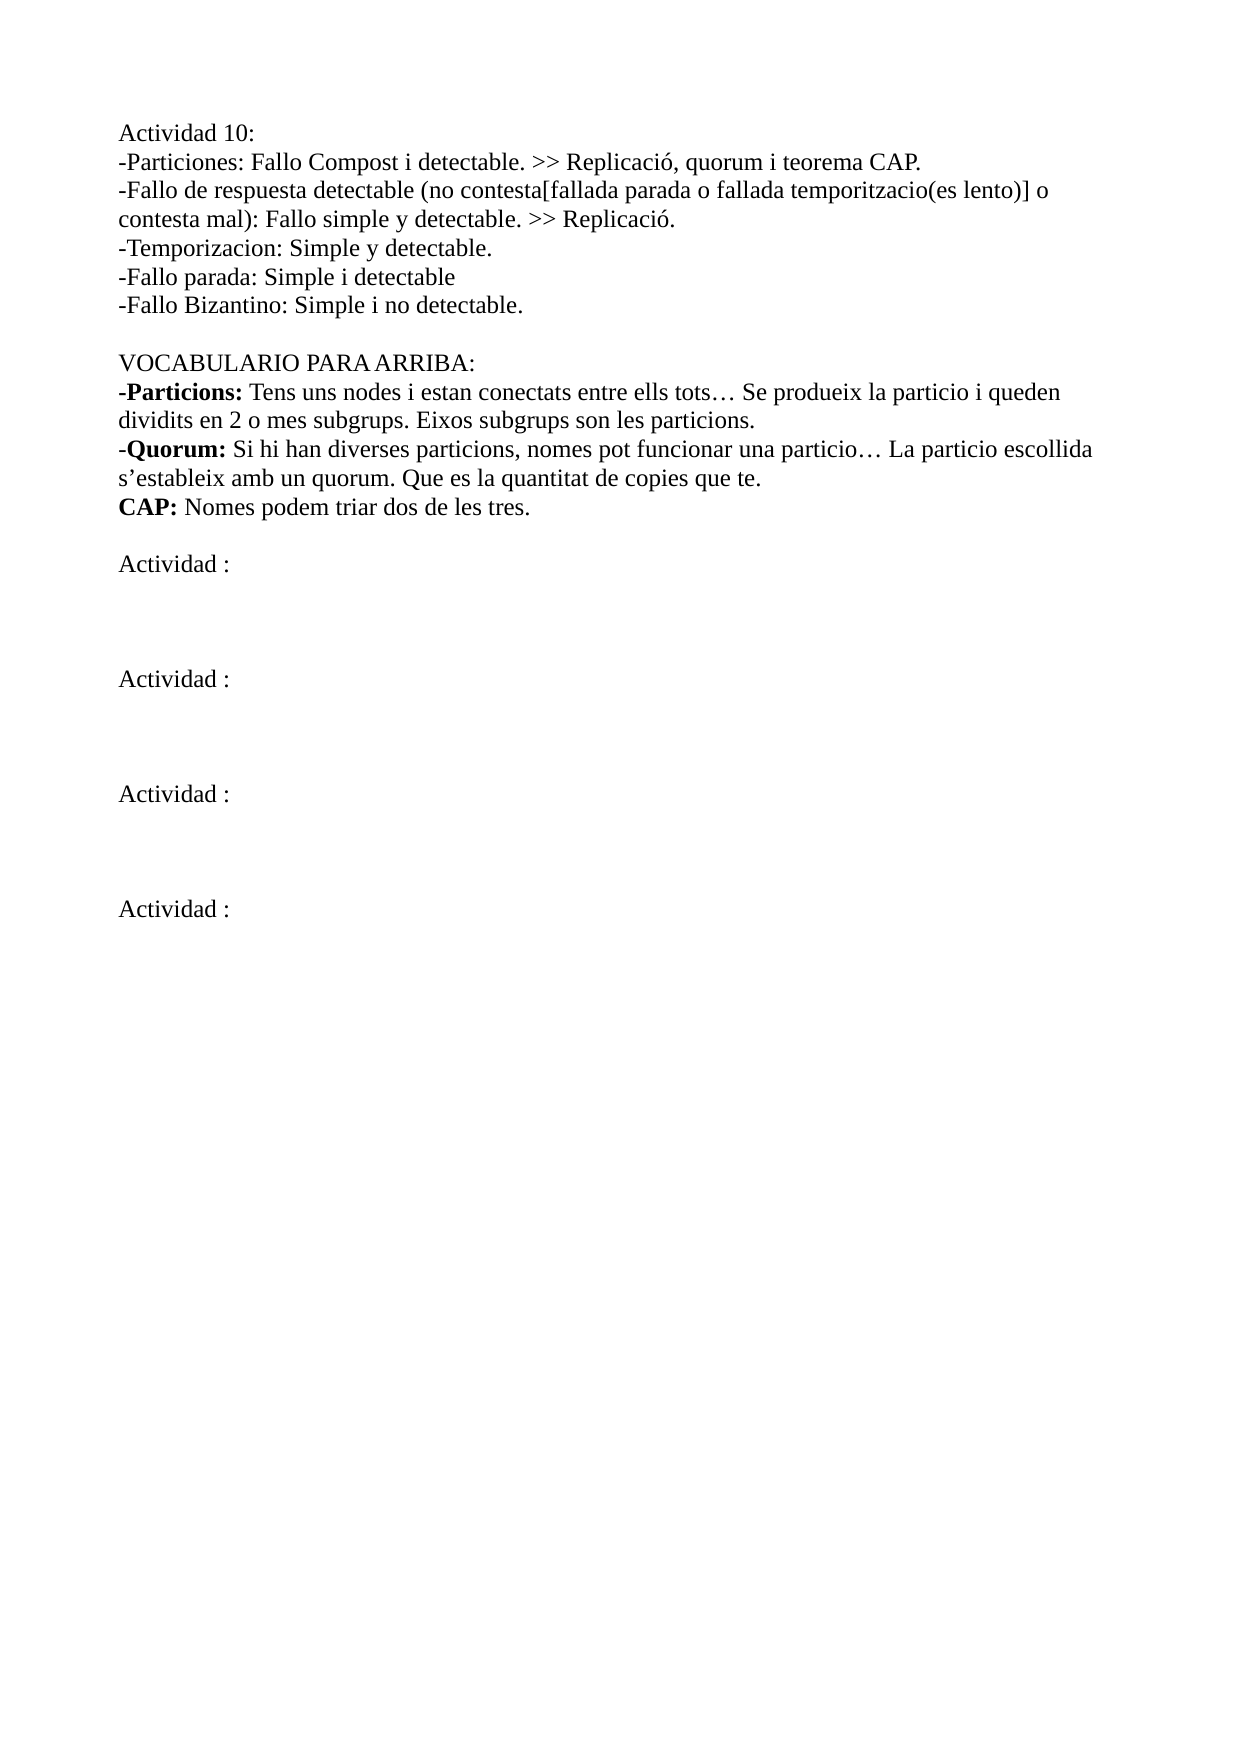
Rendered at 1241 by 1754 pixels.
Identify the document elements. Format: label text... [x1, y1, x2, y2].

text -Fallo Bizantino: Simple i no detectable. [118, 291, 1122, 319]
text VOCABULARIO PARA ARRIBA: [118, 348, 1122, 377]
text Actividad : [118, 894, 1122, 923]
text Actividad : [118, 549, 1122, 578]
text -Quorum: Si hi han diverses particions, nomes pot funcionar una particio… La particio escollida s’estableix amb un quorum. Que es la quantitat de copies que te. [118, 434, 1122, 492]
text Actividad : [118, 779, 1122, 808]
text -Particiones: Fallo Compost i detectable. >> Replicació, quorum i teorema CAP. [118, 147, 1122, 176]
text -Fallo de respuesta detectable (no contesta[fallada parada o fallada temporitzacio(es lento)] o contesta mal): Fallo simple y detectable. >> Replicació. [118, 176, 1122, 233]
text Actividad 10: [118, 118, 1122, 147]
text -Particions: Tens uns nodes i estan conectats entre ells tots… Se produeix la particio i queden dividits en 2 o mes subgrups. Eixos subgrups son les particions. [118, 377, 1122, 434]
text CAP: Nomes podem triar dos de les tres. [118, 492, 1122, 521]
text -Fallo parada: Simple i detectable [118, 262, 1122, 291]
text -Temporizacion: Simple y detectable. [118, 233, 1122, 262]
text Actividad : [118, 664, 1122, 693]
